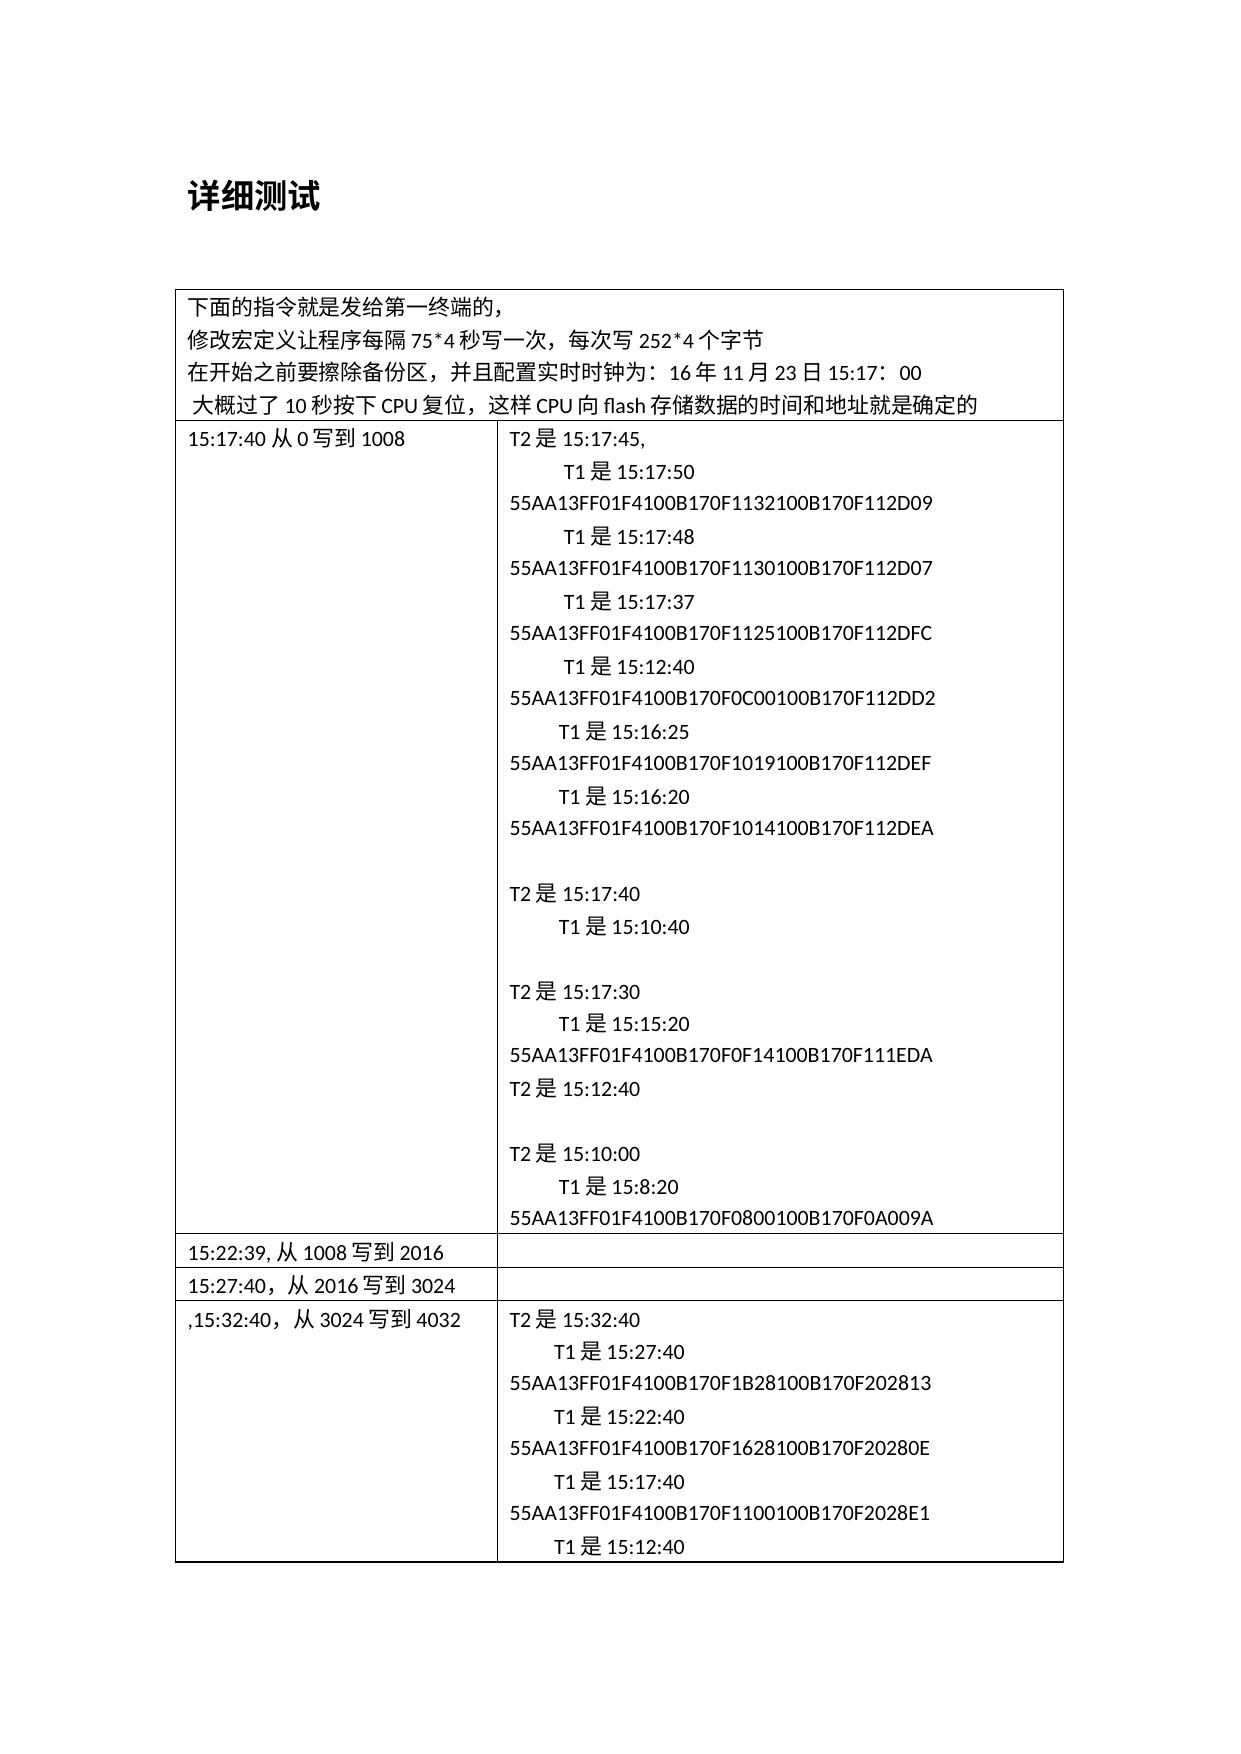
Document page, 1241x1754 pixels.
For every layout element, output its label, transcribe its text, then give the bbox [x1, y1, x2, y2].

table_cell 15:22:39, 从1008写到2016 [176, 1234, 497, 1267]
table_header 下面的指令就是发给第一终端的， 修改宏定义让程序每隔75*4秒写一次，每次写252*4个字节 在开始之前要擦除备份区，并且配置实时时钟为：16年11月23日15:17：00 大概过了10秒按下CPU复位，这样CPU向flash存储数据的时间和地址就是确定的 [176, 290, 1063, 420]
subtitle 详细测试 [187, 162, 1053, 227]
table_cell T2是15:17:45, T1是15:17:50 55AA13FF01F4100B170F1132100B170F112D09 T1是15:17:48 55AA13FF01F4100B170F1130100B170F112D07 T1是15:17:37 55AA13FF01F4100B170F1125100B170F112DFC T1是15:12:40 55AA13FF01F4100B170F0C00100B170F112DD2 T1是15:16:25 55AA13FF01F4100B170F1019100B170F112DEF T1是15:16:20 55AA13FF01F4100B170F1014100B170F112DEA T2是15:17:40 T1是15:10:40 T2是15:17:30 T1是15:15:20 55AA13FF01F4100B170F0F14100B170F111EDA T2是15:12:40 T2是15:10:00 T1是15:8:20 55AA13FF01F4100B170F0800100B170F0A009A [498, 421, 1063, 1233]
table_cell 15:27:40，从2016写到3024 [176, 1268, 497, 1300]
table_cell 15:17:40 从0写到1008 [176, 421, 497, 1233]
table_cell [498, 1268, 1063, 1300]
table_cell T2是15:32:40 T1是15:27:40 55AA13FF01F4100B170F1B28100B170F202813 T1是15:22:40 55AA13FF01F4100B170F1628100B170F20280E T1是15:17:40 55AA13FF01F4100B170F1100100B170F2028E1 T1是15:12:40 [498, 1301, 1063, 1561]
table_cell [498, 1234, 1063, 1267]
table_cell ,15:32:40，从3024写到4032 [176, 1301, 497, 1561]
